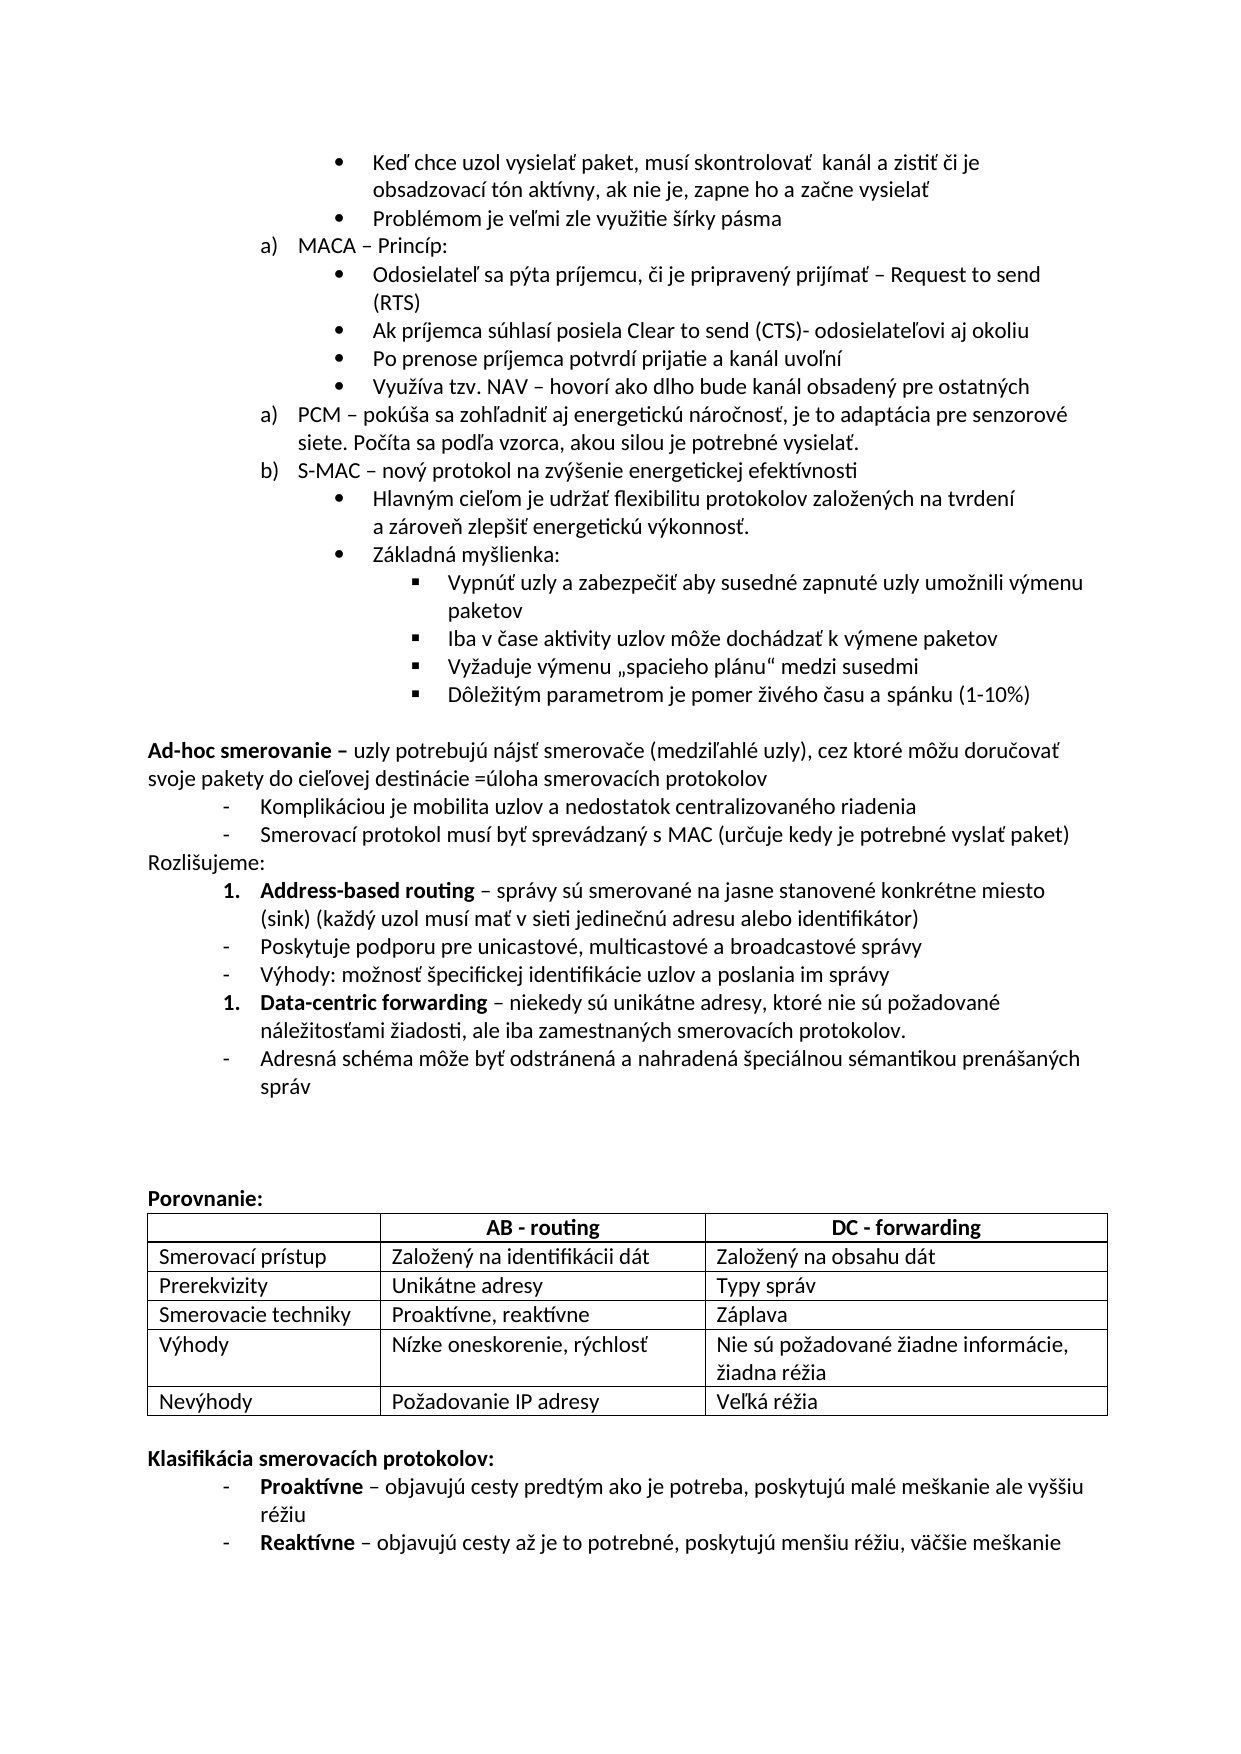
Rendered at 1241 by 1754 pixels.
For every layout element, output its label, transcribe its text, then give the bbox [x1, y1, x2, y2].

list Smerovací protokol musí byť sprevádzaný s MAC (určuje kedy je potrebné vyslať paket) [223, 820, 1093, 848]
table_cell Prerekvizity [148, 1272, 380, 1299]
list Proaktívne – objavujú cesty predtým ako je potreba, poskytujú malé meškanie ale vyššiu réžiu [223, 1472, 1093, 1528]
list MACA – Princíp: [260, 232, 1093, 260]
table_cell Nie sú požadované žiadne informácie, žiadna réžia [706, 1330, 1107, 1386]
list Výhody: možnosť špecifickej identifikácie uzlov a poslania im správy [223, 960, 1093, 988]
list Po prenose príjemca potvrdí prijatie a kanál uvoľní [335, 344, 1093, 372]
text Porovnanie: [148, 1184, 1093, 1212]
list Iba v čase aktivity uzlov môže dochádzať k výmene paketov [410, 624, 1093, 652]
list S-MAC – nový protokol na zvýšenie energetickej efektívnosti [260, 456, 1093, 484]
list Problémom je veľmi zle využitie šírky pásma [335, 204, 1093, 232]
list Ak príjemca súhlasí posiela Clear to send (CTS)- odosielateľovi aj okoliu [335, 316, 1093, 344]
table_cell Unikátne adresy [381, 1272, 705, 1299]
list Adresná schéma môže byť odstránená a nahradená špeciálnou sémantikou prenášaných správ [223, 1044, 1093, 1100]
text Rozlišujeme: [148, 848, 1093, 876]
list Využíva tzv. NAV – hovorí ako dlho bude kanál obsadený pre ostatných [335, 372, 1093, 400]
table_cell Typy správ [706, 1272, 1107, 1299]
list Odosielateľ sa pýta príjemcu, či je pripravený prijímať – Request to send (RTS) [335, 260, 1093, 316]
table_cell Založený na identifikácii dát [381, 1243, 705, 1271]
table_cell Proaktívne, reaktívne [381, 1301, 705, 1329]
list Dôležitým parametrom je pomer živého času a spánku (1-10%) [410, 680, 1093, 708]
list Keď chce uzol vysielať paket, musí skontrolovať kanál a zistiť či je obsadzovací tón aktívny, ak nie je, zapne ho a začne vysielať [335, 148, 1093, 204]
table_cell Veľká réžia [706, 1387, 1107, 1415]
table_header DC - forwarding [706, 1214, 1107, 1241]
table_header AB - routing [381, 1214, 705, 1241]
list Vypnúť uzly a zabezpečiť aby susedné zapnuté uzly umožnili výmenu paketov [410, 568, 1093, 624]
table_cell Smerovací prístup [148, 1243, 380, 1271]
list Data-centric forwarding – niekedy sú unikátne adresy, ktoré nie sú požadované náležitosťami žiadosti, ale iba zamestnaných smerovacích protokolov. [223, 988, 1093, 1044]
table_cell Smerovacie techniky [148, 1301, 380, 1329]
text Ad-hoc smerovanie – uzly potrebujú nájsť smerovače (medziľahlé uzly), cez ktoré môžu doručovať svoje pakety do cieľovej destinácie =úloha smerovacích protokolov [148, 736, 1093, 792]
list Základná myšlienka: [335, 540, 1093, 568]
list Hlavným cieľom je udržať flexibilitu protokolov založených na tvrdení a zároveň zlepšiť energetickú výkonnosť. [335, 484, 1093, 540]
table_cell Záplava [706, 1301, 1107, 1329]
table_cell Založený na obsahu dát [706, 1243, 1107, 1271]
table_header [148, 1214, 380, 1241]
list PCM – pokúša sa zohľadniť aj energetickú náročnosť, je to adaptácia pre senzorové siete. Počíta sa podľa vzorca, akou silou je potrebné vysielať. [260, 400, 1093, 456]
list Komplikáciou je mobilita uzlov a nedostatok centralizovaného riadenia [223, 792, 1093, 820]
list Address-based routing – správy sú smerované na jasne stanovené konkrétne miesto (sink) (každý uzol musí mať v sieti jedinečnú adresu alebo identifikátor) [223, 876, 1093, 932]
table_cell Požadovanie IP adresy [381, 1387, 705, 1415]
table_cell Nevýhody [148, 1387, 380, 1415]
text Klasifikácia smerovacích protokolov: [148, 1444, 1093, 1472]
table_cell Nízke oneskorenie, rýchlosť [381, 1330, 705, 1386]
list Reaktívne – objavujú cesty až je to potrebné, poskytujú menšiu réžiu, väčšie meškanie [223, 1528, 1093, 1556]
list Poskytuje podporu pre unicastové, multicastové a broadcastové správy [223, 932, 1093, 960]
table_cell Výhody [148, 1330, 380, 1386]
list Vyžaduje výmenu „spacieho plánu“ medzi susedmi [410, 652, 1093, 680]
